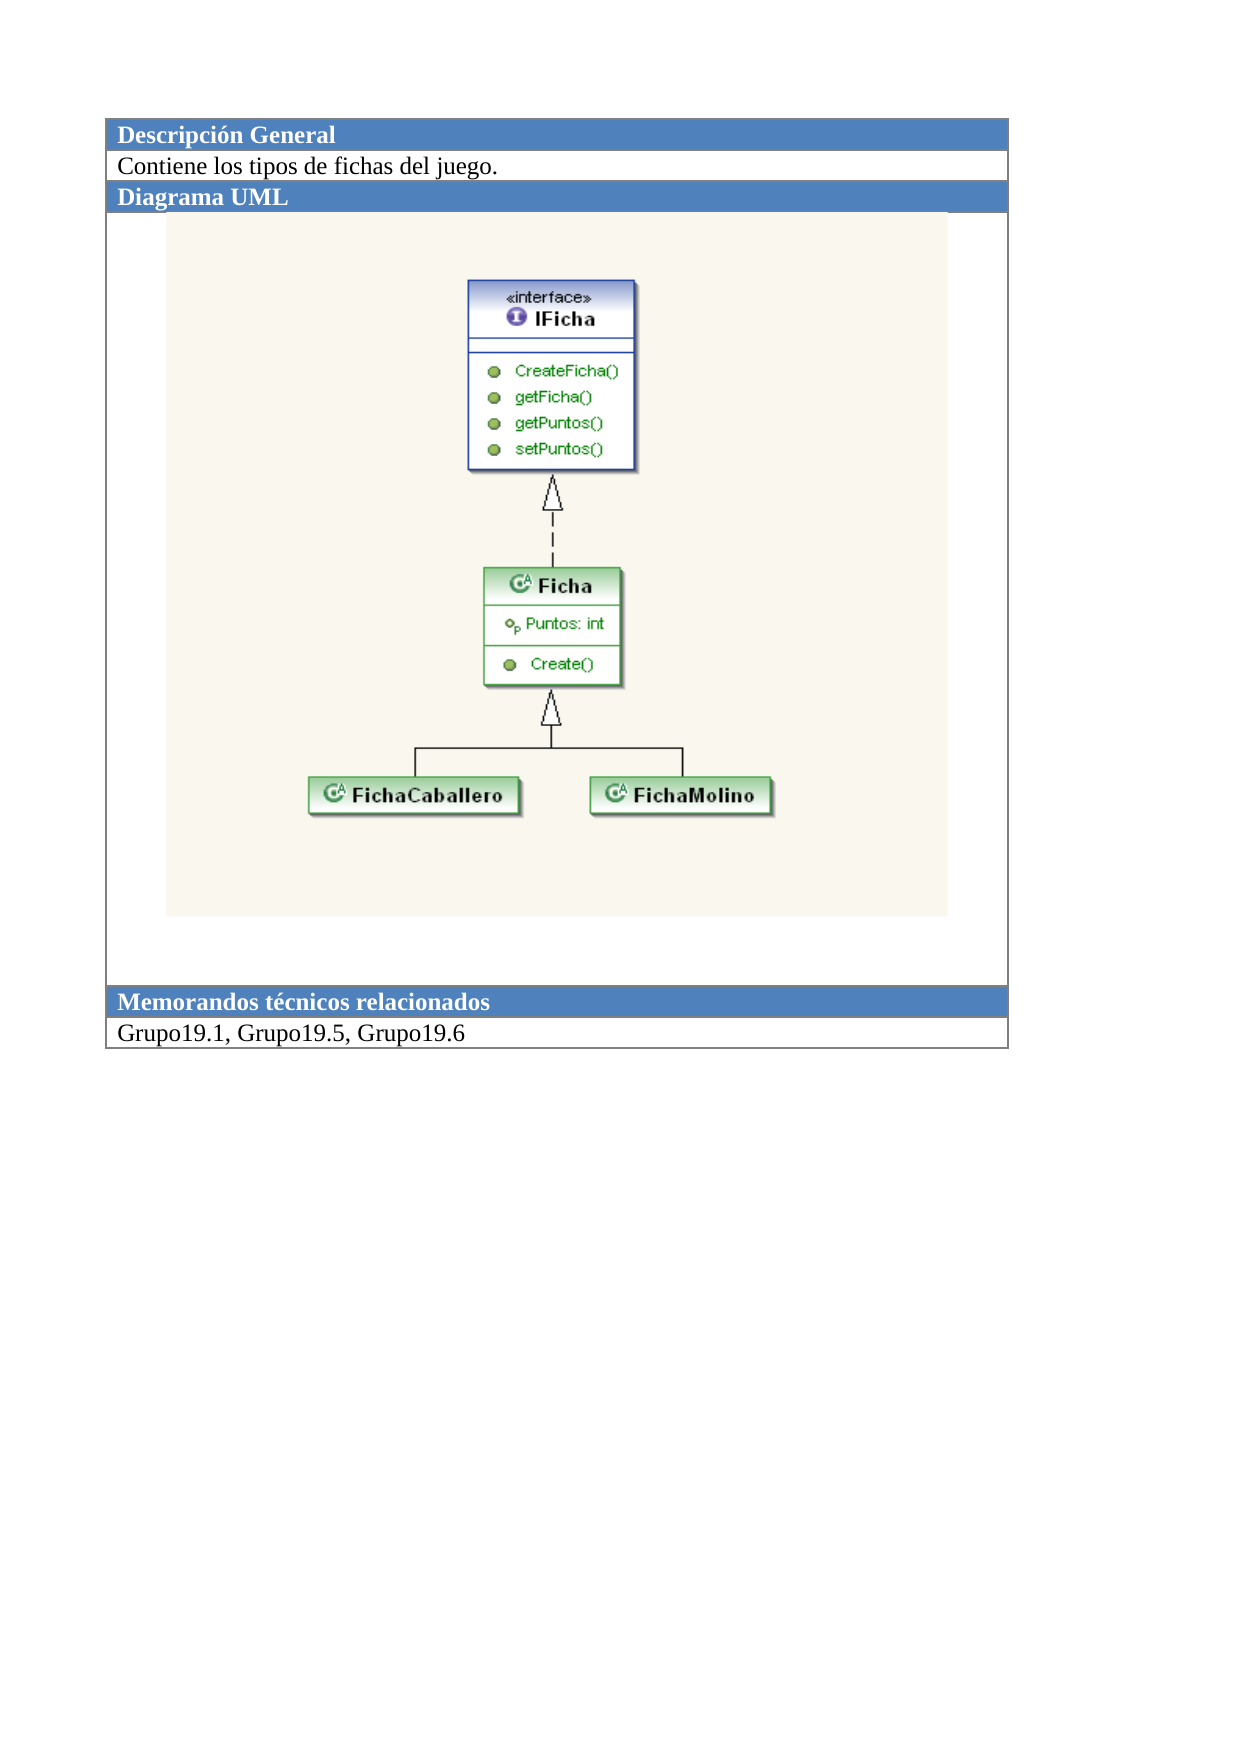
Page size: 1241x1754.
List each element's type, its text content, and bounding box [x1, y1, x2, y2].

table_cell Memorandos técnicos relacionados [107, 987, 1007, 1016]
table_cell Diagrama UML [107, 182, 1007, 211]
table_header Descripción General [107, 120, 1007, 149]
table_cell Contiene los tipos de fichas del juego. [107, 151, 1007, 180]
picture [166, 212, 948, 957]
table_cell [107, 213, 1007, 985]
table_cell Grupo19.1, Grupo19.5, Grupo19.6 [107, 1018, 1007, 1047]
